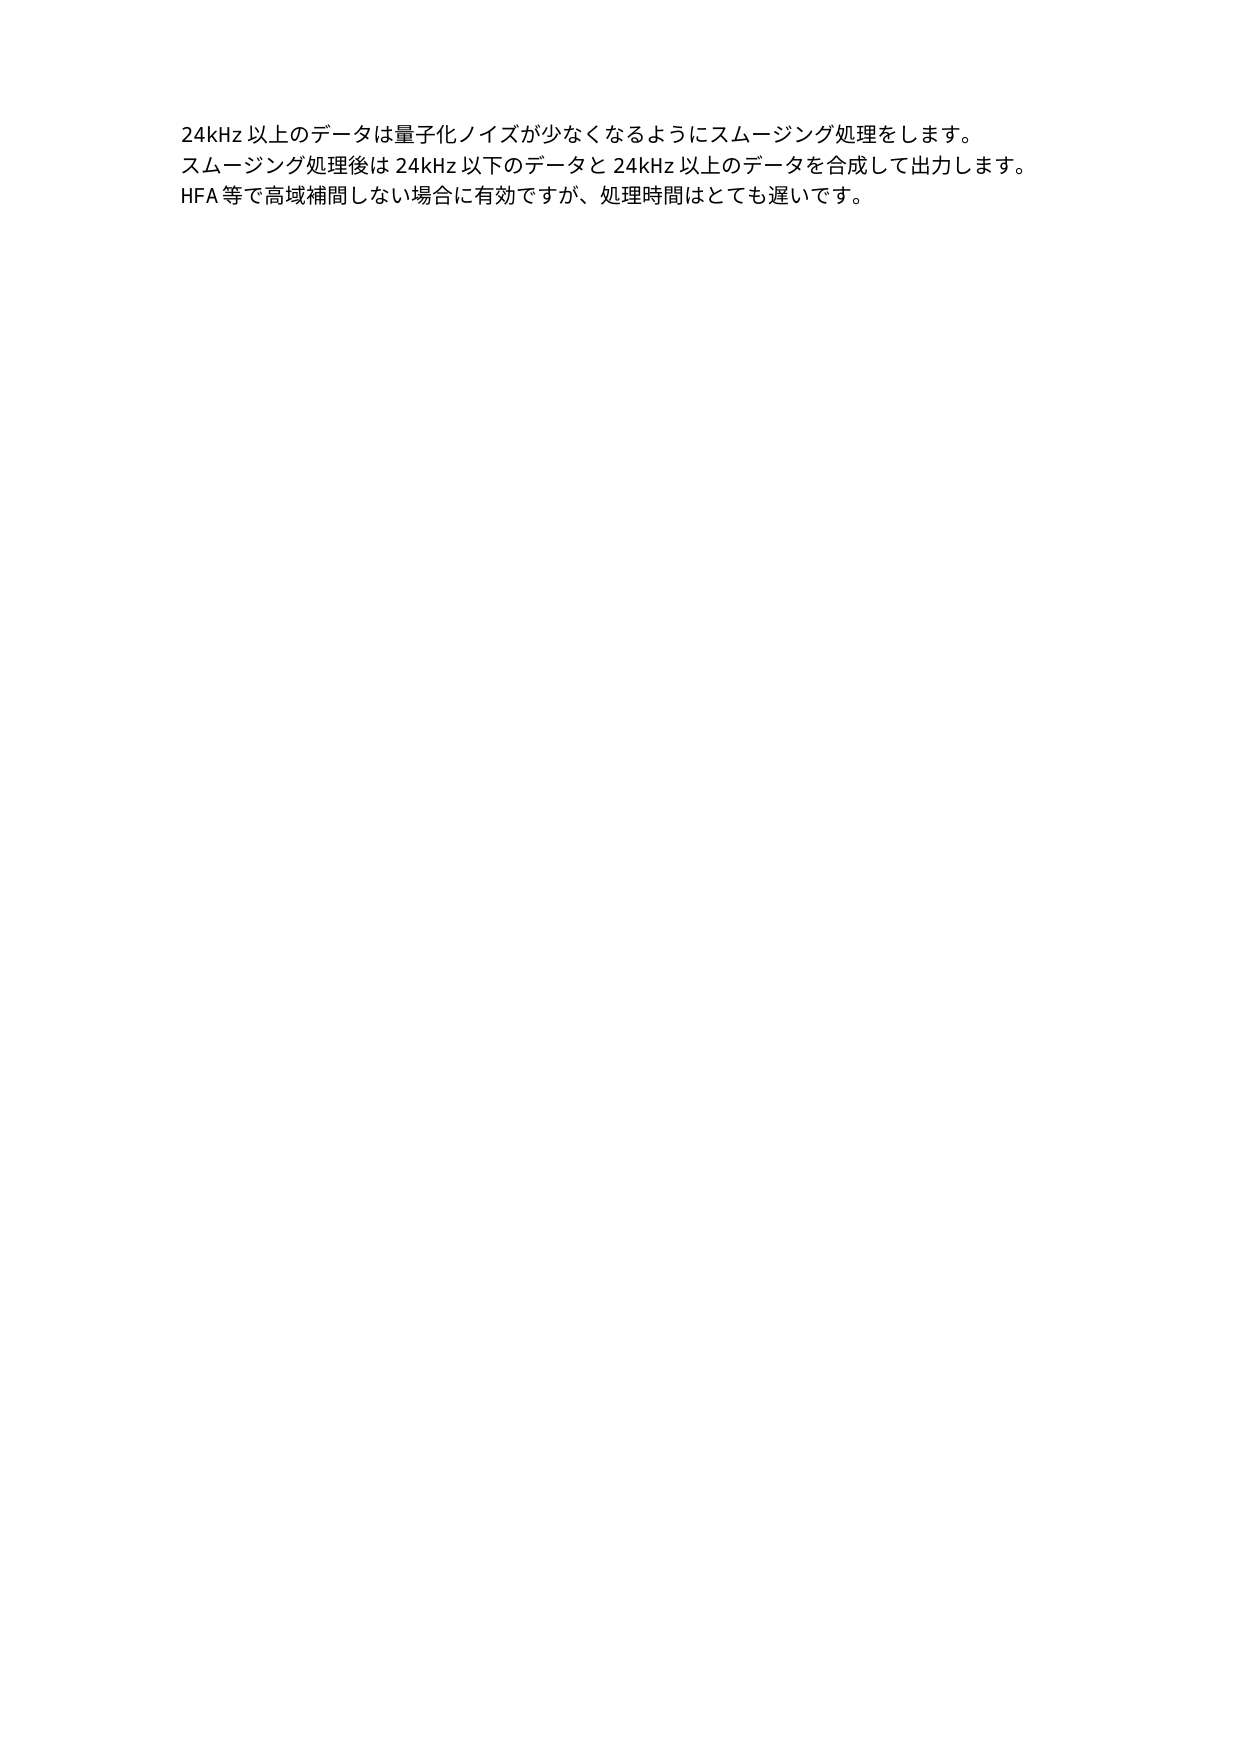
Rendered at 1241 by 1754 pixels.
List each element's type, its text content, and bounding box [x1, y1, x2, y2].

text HFA等で高域補間しない場合に有効ですが、処理時間はとても遅いです。 [118, 179, 1122, 210]
text スムージング処理後は24kHz以下のデータと24kHz以上のデータを合成して出力します。 [118, 149, 1122, 179]
text 24kHz以上のデータは量子化ノイズが少なくなるようにスムージング処理をします。 [118, 118, 1122, 149]
